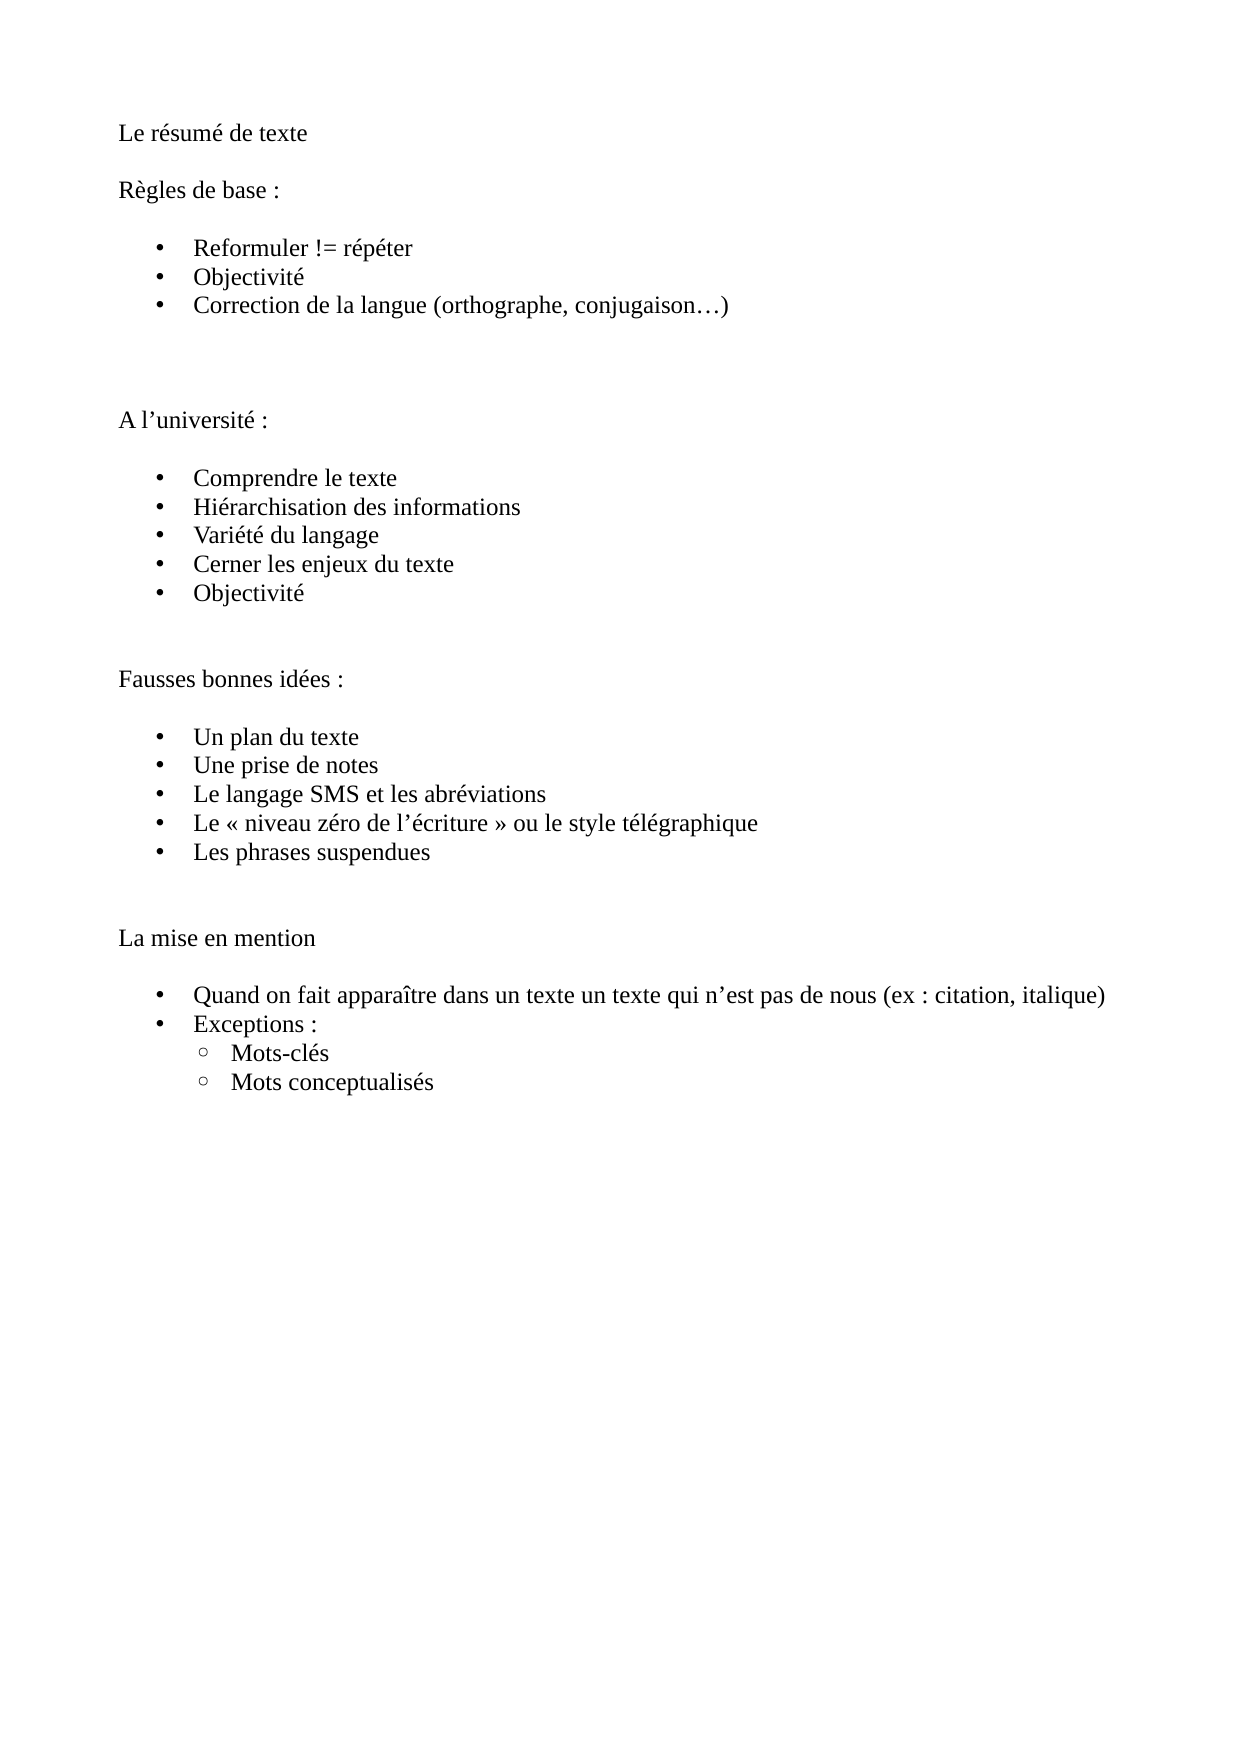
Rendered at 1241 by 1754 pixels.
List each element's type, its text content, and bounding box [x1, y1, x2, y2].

text A l’université : [118, 406, 1122, 434]
list Objectivité [156, 578, 1122, 607]
list Hiérarchisation des informations [156, 492, 1122, 521]
list Quand on fait apparaître dans un texte un texte qui n’est pas de nous (ex : citation, italique) [156, 981, 1122, 1009]
list Le langage SMS et les abréviations [156, 779, 1122, 808]
list Mots conceptualisés [193, 1067, 1122, 1096]
list Le « niveau zéro de l’écriture » ou le style télégraphique [156, 808, 1122, 837]
list Objectivité [156, 262, 1122, 291]
text Règles de base : [118, 176, 1122, 204]
list Un plan du texte [156, 722, 1122, 751]
text Fausses bonnes idées : [118, 664, 1122, 693]
list Exceptions : [156, 1009, 1122, 1038]
list Une prise de notes [156, 751, 1122, 779]
text Le résumé de texte [118, 118, 1122, 147]
list Variété du langage [156, 521, 1122, 549]
list Les phrases suspendues [156, 837, 1122, 866]
text La mise en mention [118, 923, 1122, 952]
list Mots-clés [193, 1038, 1122, 1067]
list Comprendre le texte [156, 463, 1122, 492]
list Cerner les enjeux du texte [156, 549, 1122, 578]
list Reformuler != répéter [156, 233, 1122, 262]
list Correction de la langue (orthographe, conjugaison…) [156, 291, 1122, 319]
